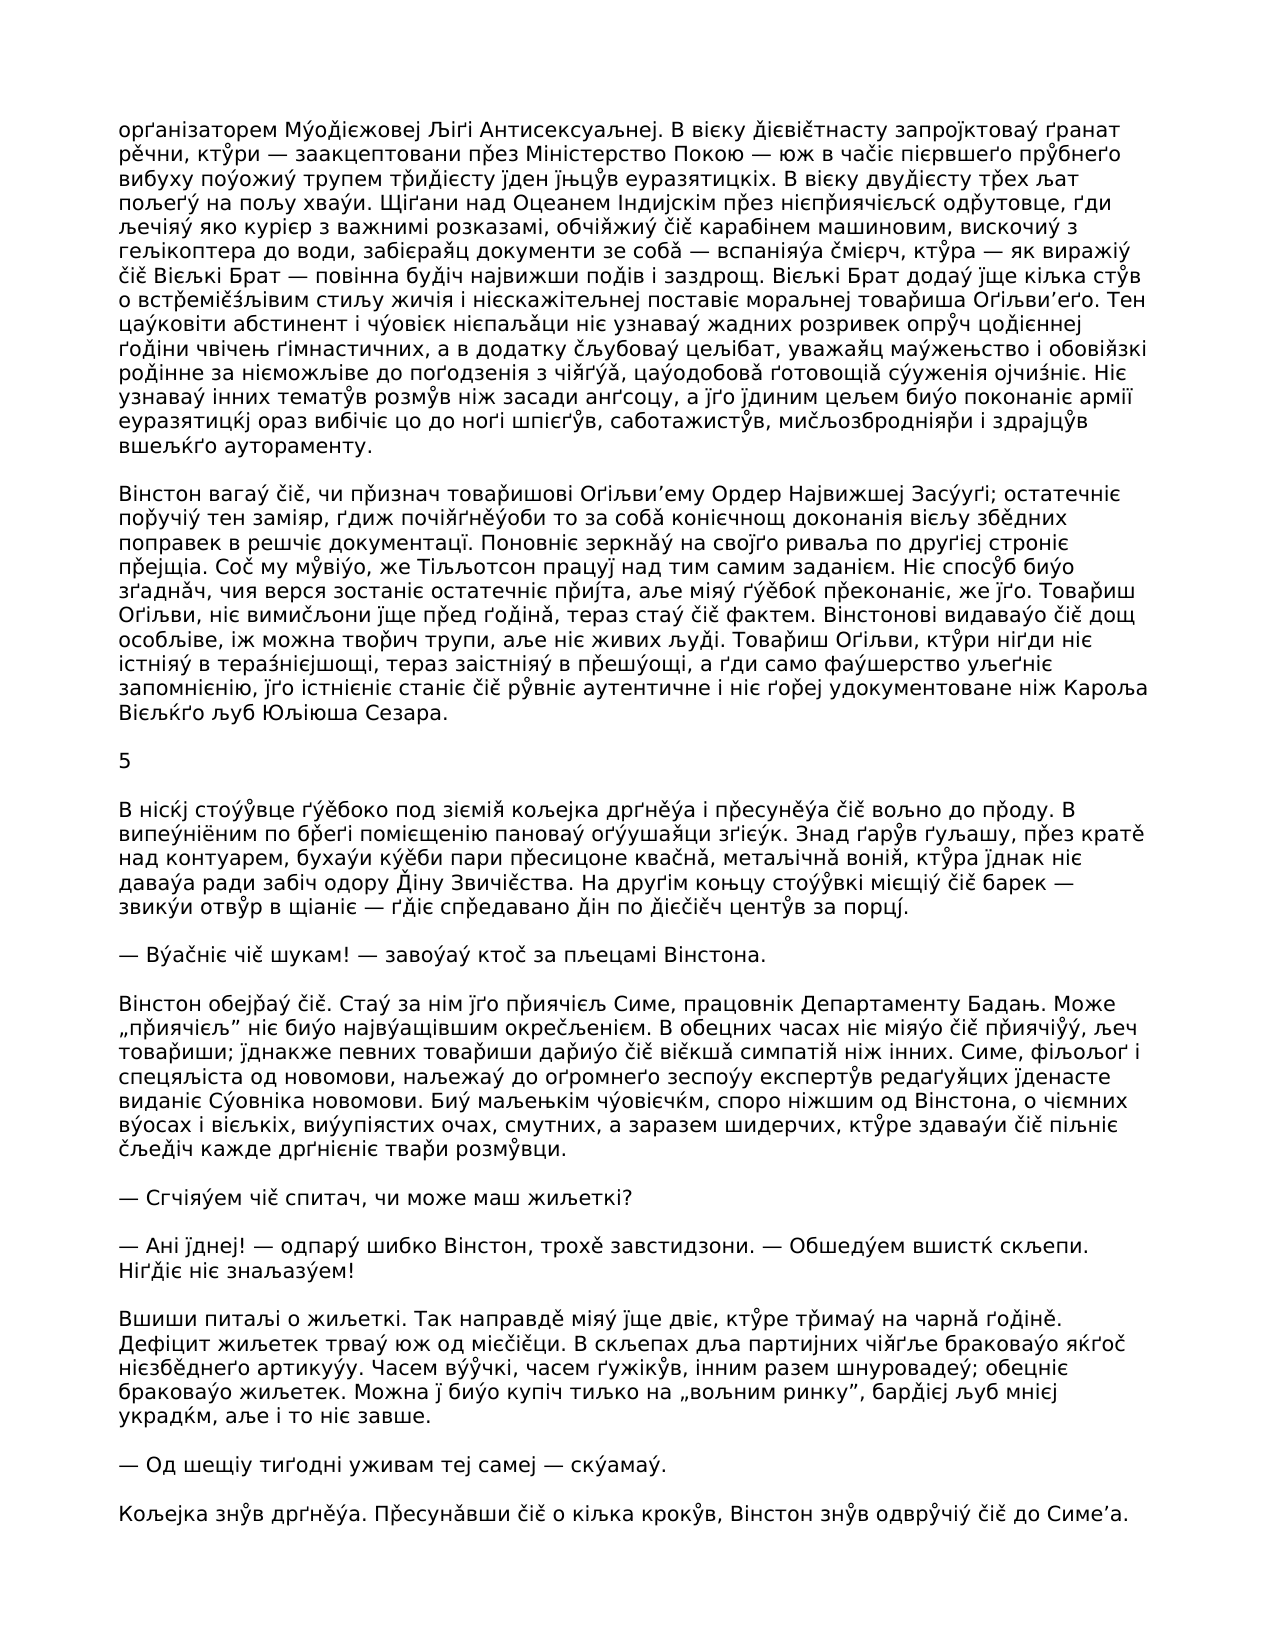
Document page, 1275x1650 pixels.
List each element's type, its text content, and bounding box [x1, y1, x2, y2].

text орґанізаторем Му́од̌ієжовеј Љіґі Антисексуаљнеј. В вієку д̌ієвіє̌тнасту запроȷ̈ктовау́ ґранат ре̌чни, кту̊ри — заакцептовани пр̌ез Міністерство Покою — юж в час̌іє пієрвшеґо пру̊бнеґо вибуху поу́ожиу́ трупем тр̌ид̌ієсту ȷ̈ден ȷ̈њцу̊в еуразятицкіх. В вієку двуд̌ієсту тр̌ех љат пољеґу́ на пољу хвау́и. Щіґани над Оцеанем Індијскім пр̌ез нієпр̌иячієљсќ одр̌утовце, ґди љечіяу́ яко курієр з важнимі розказамі, обчія̌жиу́ с̌іє̌ карабінем машиновим, вискочиу́ з гељікоптера до води, забієрая̌ц документи зе соба̌ — вспаніяу́а с̌мієрч, кту̊ра — як виражіу́ с̌іє̌ Вієљкі Брат — повінна буд̌іч највижши под̌ів і заздрощ. Вієљкі Брат додау́ ȷ̈ще кіљка сту̊в о встр̌еміє̌з́љівим стиљу жичія і нієскажітељнеј поставіє мораљнеј товар̌иша Оґіљви’еґо. Тен цау́ковіти абстинент і чу́овієк нієпаља̌ци ніє узнавау́ жадних розривек опру̊ч цод̌ієннеј ґод̌іни чвічењ ґімнастичних, а в додатку с̌љубовау́ цељібат, уважая̌ц мау́жењство і обовія̌зкі род̌інне за нієможљіве до поґодзенія з чія̌ґу́а̌, цау́одобова̌ ґотовощіа̌ су́уженія ојчиз́ніє. Ніє узнавау́ інних темату̊в розму̊в ніж засади анґсоцу, а ȷ̈ґо ȷ̈диним цељем биу́о поконаніє армії еуразятицќј ораз вибічіє цо до ноґі шпієґу̊в, саботажисту̊в, мис̌љозбродніяр̌и і здрајцу̊в вшељќґо аутораменту. [118, 118, 1157, 458]
text — Cгчіяу́ем чіє̌ спитач, чи може маш жиљеткі? [118, 1186, 1157, 1210]
text В нісќј стоу́у̊вце ґу́е̌боко под зіємія̌ кољејка дрґне̌у́а і пр̌есуне̌у́а с̌іє̌ вољно до пр̌оду. В випеу́ніёним по бр̌еґі помієщенію пановау́ оґу́ушая̌ци зґієу́к. Знад ґару̊в ґуљашу, пр̌ез крате̌ над контуарем, бухау́и ку́е̌би пари пр̌есицоне квас̌на̌, метаљічна̌ вонія̌, кту̊ра ȷ̈днак ніє давау́а ради забіч одору Д̌іну Звичіє̌ства. На друґім коњцу стоу́у̊вкі мієщіу́ с̌іє̌ барек — звику́и отву̊р в щіаніє — ґд̌іє спр̌едавано д̌ін по д̌ієс̌іє̌ч центу̊в за порцȷ́. [118, 798, 1157, 919]
text Вінстон обејр̌ау́ с̌іє̌. Стау́ за нім ȷ̈ґо пр̌иячієљ Симе, працовнік Департаменту Бадањ. Може „пр̌иячієљ” ніє биу́о најву́ащівшим окрес̌љенієм. В обецних часах ніє міяу́о с̌іє̌ пр̌иячіу̊у́, љеч товар̌иши; ȷ̈днакже певних товар̌иши дар̌иу́о с̌іє̌ віє̌кша̌ симпатія̌ ніж інних. Симе, фіљољоґ і спецяљіста од новомови, наљежау́ до оґромнеґо зеспоу́у експерту̊в редаґуя̌цих ȷ̈денасте виданіє Су́овніка новомови. Биу́ маљењкім чу́овієчќм, споро ніжшим од Вінстона, о чіємних ву́осах і вієљкіх, виу́упіястих очах, смутних, а заразем шидерчих, кту̊ре здавау́и с̌іє̌ піљніє с̌љед̌іч кажде дрґнієніє твар̌и розму̊вци. [118, 992, 1157, 1162]
text Вінстон вагау́ с̌іє̌, чи пр̌изнач товар̌ишові Оґіљви’ему Ордер Највижшеј Засу́уґі; остатечніє пор̌учіу́ тен заміяр, ґдиж почія̌ґне̌у́оби то за соба̌ конієчнощ доконанія вієљу збе̌дних поправек в решчіє документацї. Поновніє зеркна̌у́ на своȷ̈ґо риваља по друґієј строніє пр̌ејщіа. Cос̌ му му̊віу́о, же Тіљљотсон працуȷ̈ над тим самим заданієм. Ніє спосу̊б биу́о зґадна̌ч, чия верся зостаніє остатечніє пр̌иȷ́та, аље міяу́ ґу́е̌боќ пр̌еконаніє, же ȷ̈ґо. Товар̌иш Оґіљви, ніє вимис̌љони ȷ̈ще пр̌ед ґод̌іна̌, тераз стау́ с̌іє̌ фактем. Вінстонові видавау́о с̌іє̌ дощ особљіве, іж можна твор̌ич трупи, аље ніє живих људ̌і. Товар̌иш Оґіљви, кту̊ри ніґди ніє істніяу́ в тераз́нієјшощі, тераз заістніяу́ в пр̌ешу́ощі, а ґди само фау́шерство уљеґніє запомнієнію, ȷ̈ґо істнієніє станіє с̌іє̌ ру̊вніє аутентичне і ніє ґор̌еј удокументоване ніж Кароља Вієљќґо љуб Юљіюша Cезара. [118, 482, 1157, 725]
text 5 [118, 749, 1157, 773]
text — Ані ȷ̈днеј! — одпару́ шибко Вінстон, трохе̌ завстидзони. — Обшеду́ем вшистќ скљепи. Ніґд̌іє ніє знаљазу́ем! [118, 1234, 1157, 1283]
text — Ву́ас̌ніє чіє̌ шукам! — завоу́ау́ ктос̌ за пљецамі Вінстона. [118, 943, 1157, 968]
text — Од шещіу тиґодні уживам теј самеј — ску́амау́. [118, 1453, 1157, 1477]
text Вшиши питаљі о жиљеткі. Так направде̌ міяу́ ȷ̈ще двіє, кту̊ре тр̌имау́ на чарна̌ ґод̌іне̌. Дефіцит жиљетек трвау́ юж од мієс̌іє̌ци. В скљепах дља партијних чія̌ґље браковау́о яќґос̌ нієзбе̌днеґо артикуу́у. Часем ву́у̊чкі, часем ґужіку̊в, інним разем шнуровадеу́; обецніє браковау́о жиљетек. Можна ȷ̈ биу́о купіч тиљко на „вољним ринку”, бард̌ієј љуб мнієј украдќм, аље і то ніє завше. [118, 1307, 1157, 1429]
text Кољејка зну̊в дрґне̌у́а. Пр̌есуна̌вши с̌іє̌ о кіљка кроку̊в, Вінстон зну̊в одвру̊чіу́ с̌іє̌ до Симе’а. [118, 1502, 1157, 1526]
